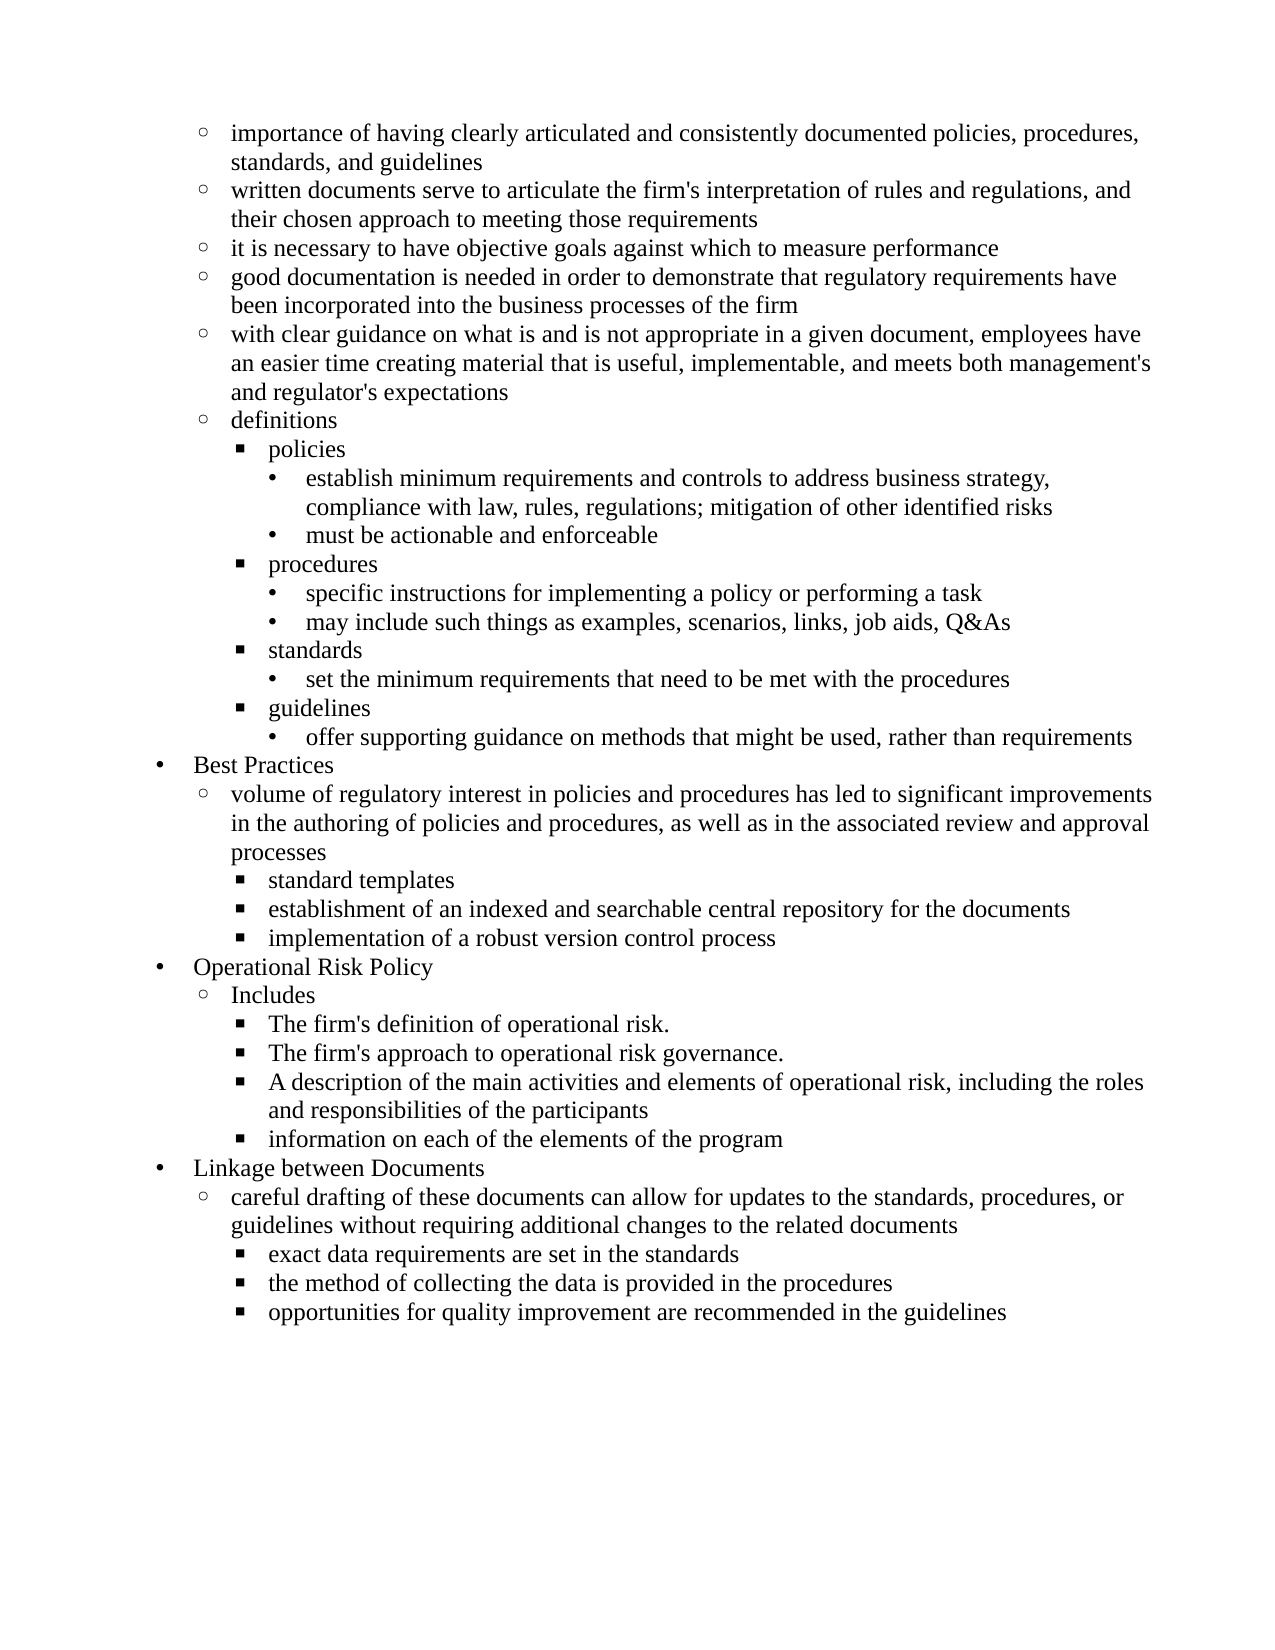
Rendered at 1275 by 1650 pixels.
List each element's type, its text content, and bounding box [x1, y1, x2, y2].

list importance of having clearly articulated and consistently documented policies, procedures, standards, and guidelines [193, 118, 1157, 176]
list Operational Risk Policy [156, 952, 1157, 981]
list procedures [231, 549, 1157, 578]
list The firm's definition of operational risk. [231, 1009, 1157, 1038]
list A description of the main activities and elements of operational risk, including the roles and responsibilities of the participants [231, 1067, 1157, 1124]
list set the minimum requirements that need to be met with the procedures [268, 664, 1157, 693]
list with clear guidance on what is and is not appropriate in a given document, employees have an easier time creating material that is useful, implementable, and meets both management's and regulator's expectations [193, 319, 1157, 406]
list volume of regulatory interest in policies and procedures has led to significant improvements in the authoring of policies and procedures, as well as in the associated review and approval processes [193, 779, 1157, 866]
list good documentation is needed in order to demonstrate that regulatory requirements have been incorporated into the business processes of the firm [193, 262, 1157, 319]
list opportunities for quality improvement are recommended in the guidelines [231, 1297, 1157, 1326]
list must be actionable and enforceable [268, 521, 1157, 549]
list written documents serve to articulate the firm's interpretation of rules and regulations, and their chosen approach to meeting those requirements [193, 176, 1157, 233]
list guidelines [231, 693, 1157, 722]
list establishment of an indexed and searchable central repository for the documents [231, 894, 1157, 923]
list standards [231, 636, 1157, 664]
list information on each of the elements of the program [231, 1124, 1157, 1153]
list establish minimum requirements and controls to address business strategy, compliance with law, rules, regulations; mitigation of other identified risks [268, 463, 1157, 521]
list Includes [193, 981, 1157, 1009]
list implementation of a robust version control process [231, 923, 1157, 952]
list exact data requirements are set in the standards [231, 1239, 1157, 1268]
list The firm's approach to operational risk governance. [231, 1038, 1157, 1067]
list offer supporting guidance on methods that might be used, rather than requirements [268, 722, 1157, 751]
list policies [231, 434, 1157, 463]
list may include such things as examples, scenarios, links, job aids, Q&As [268, 607, 1157, 636]
list it is necessary to have objective goals against which to measure performance [193, 233, 1157, 262]
list Linkage between Documents [156, 1153, 1157, 1182]
list careful drafting of these documents can allow for updates to the standards, procedures, or guidelines without requiring additional changes to the related documents [193, 1182, 1157, 1239]
list the method of collecting the data is provided in the procedures [231, 1268, 1157, 1297]
list standard templates [231, 866, 1157, 894]
list Best Practices [156, 751, 1157, 779]
list definitions [193, 406, 1157, 434]
list specific instructions for implementing a policy or performing a task [268, 578, 1157, 607]
